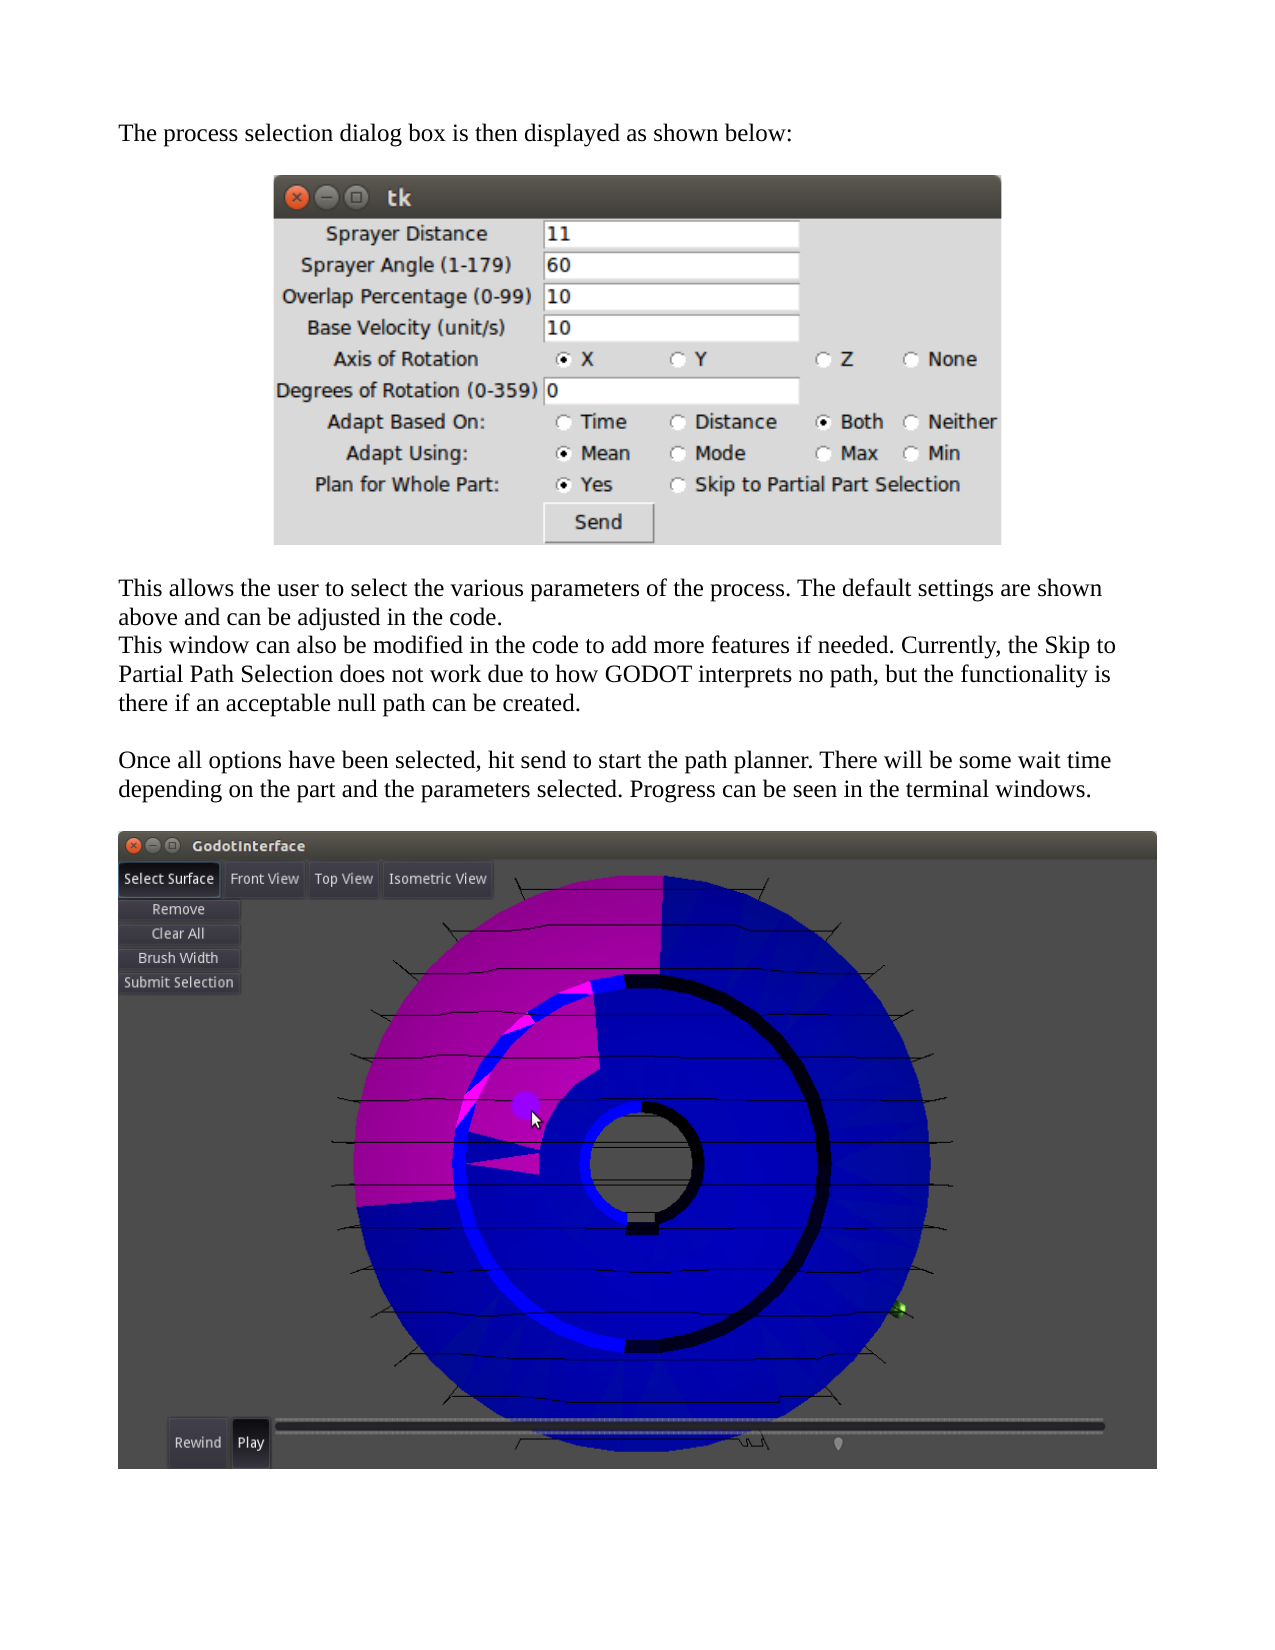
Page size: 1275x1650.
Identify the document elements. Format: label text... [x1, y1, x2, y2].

text This allows the user to select the various parameters of the process. The default settings are shown above and can be adjusted in the code. [118, 573, 1157, 631]
text Once all options have been selected, hit send to start the path planner. There will be some wait time depending on the part and the parameters selected. Progress can be seen in the terminal windows. [118, 746, 1157, 803]
text The process selection dialog box is then displayed as shown below: [118, 118, 1157, 147]
picture [118, 831, 1157, 1469]
picture [273, 175, 1002, 545]
text This window can also be modified in the code to add more features if needed. Currently, the Skip to Partial Path Selection does not work due to how GODOT interprets no path, but the functionality is there if an acceptable null path can be created. [118, 631, 1157, 717]
